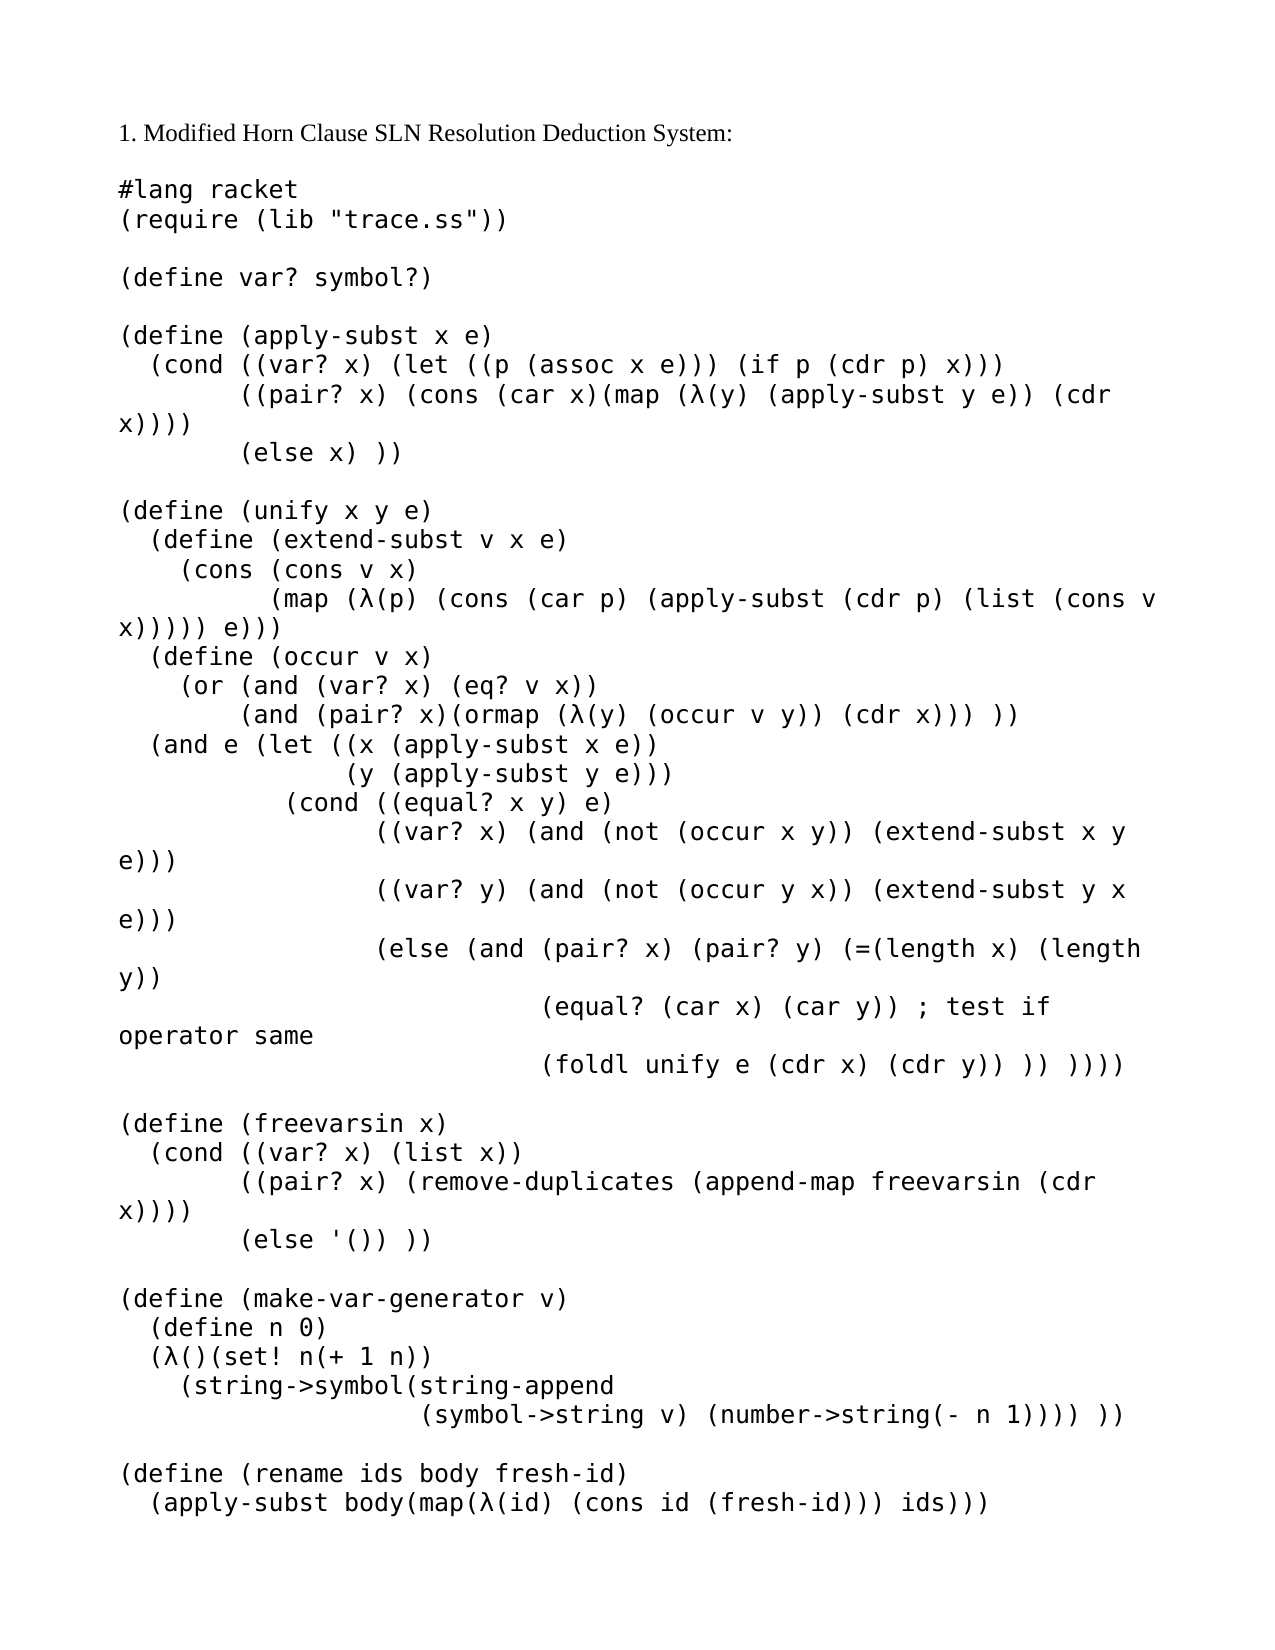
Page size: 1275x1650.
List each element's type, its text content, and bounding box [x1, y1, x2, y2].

text (equal? (car x) (car y)) ; test if operator same [118, 992, 1157, 1051]
text (define (occur v x) [118, 642, 1157, 671]
text (or (and (var? x) (eq? v x)) [118, 671, 1157, 701]
text 1. Modified Horn Clause SLN Resolution Deduction System: [118, 118, 1157, 147]
text (else (and (pair? x) (pair? y) (=(length x) (length y)) [118, 934, 1157, 992]
text (apply-subst body(map(λ(id) (cons id (fresh-id))) ids))) [118, 1488, 1157, 1517]
text (define n 0) [118, 1313, 1157, 1342]
text #lang racket [118, 176, 1157, 205]
text (define (rename ids body fresh-id) [118, 1459, 1157, 1488]
text ((var? x) (and (not (occur x y)) (extend-subst x y e))) [118, 817, 1157, 876]
text (define var? symbol?) [118, 263, 1157, 292]
text (λ()(set! n(+ 1 n)) [118, 1342, 1157, 1371]
text (else '()) )) [118, 1226, 1157, 1255]
text (define (make-var-generator v) [118, 1284, 1157, 1313]
text (cond ((var? x) (list x)) [118, 1138, 1157, 1167]
text (foldl unify e (cdr x) (cdr y)) )) )))) [118, 1051, 1157, 1080]
text (cons (cons v x) [118, 555, 1157, 584]
text (define (freevarsin x) [118, 1109, 1157, 1138]
text (define (unify x y e) [118, 496, 1157, 526]
text (cond ((equal? x y) e) [118, 788, 1157, 817]
text (cond ((var? x) (let ((p (assoc x e))) (if p (cdr p) x))) [118, 351, 1157, 380]
text (define (apply-subst x e) [118, 321, 1157, 351]
text (string->symbol(string-append [118, 1371, 1157, 1401]
text ((var? y) (and (not (occur y x)) (extend-subst y x e))) [118, 876, 1157, 934]
text (map (λ(p) (cons (car p) (apply-subst (cdr p) (list (cons v x))))) e))) [118, 584, 1157, 642]
text (symbol->string v) (number->string(- n 1)))) )) [118, 1401, 1157, 1430]
text (else x) )) [118, 438, 1157, 467]
text (and e (let ((x (apply-subst x e)) [118, 730, 1157, 759]
text ((pair? x) (remove-duplicates (append-map freevarsin (cdr x)))) [118, 1167, 1157, 1226]
text ((pair? x) (cons (car x)(map (λ(y) (apply-subst y e)) (cdr x)))) [118, 380, 1157, 438]
text (y (apply-subst y e))) [118, 759, 1157, 788]
text (and (pair? x)(ormap (λ(y) (occur v y)) (cdr x))) )) [118, 701, 1157, 730]
text (require (lib "trace.ss")) [118, 205, 1157, 234]
text (define (extend-subst v x e) [118, 526, 1157, 555]
